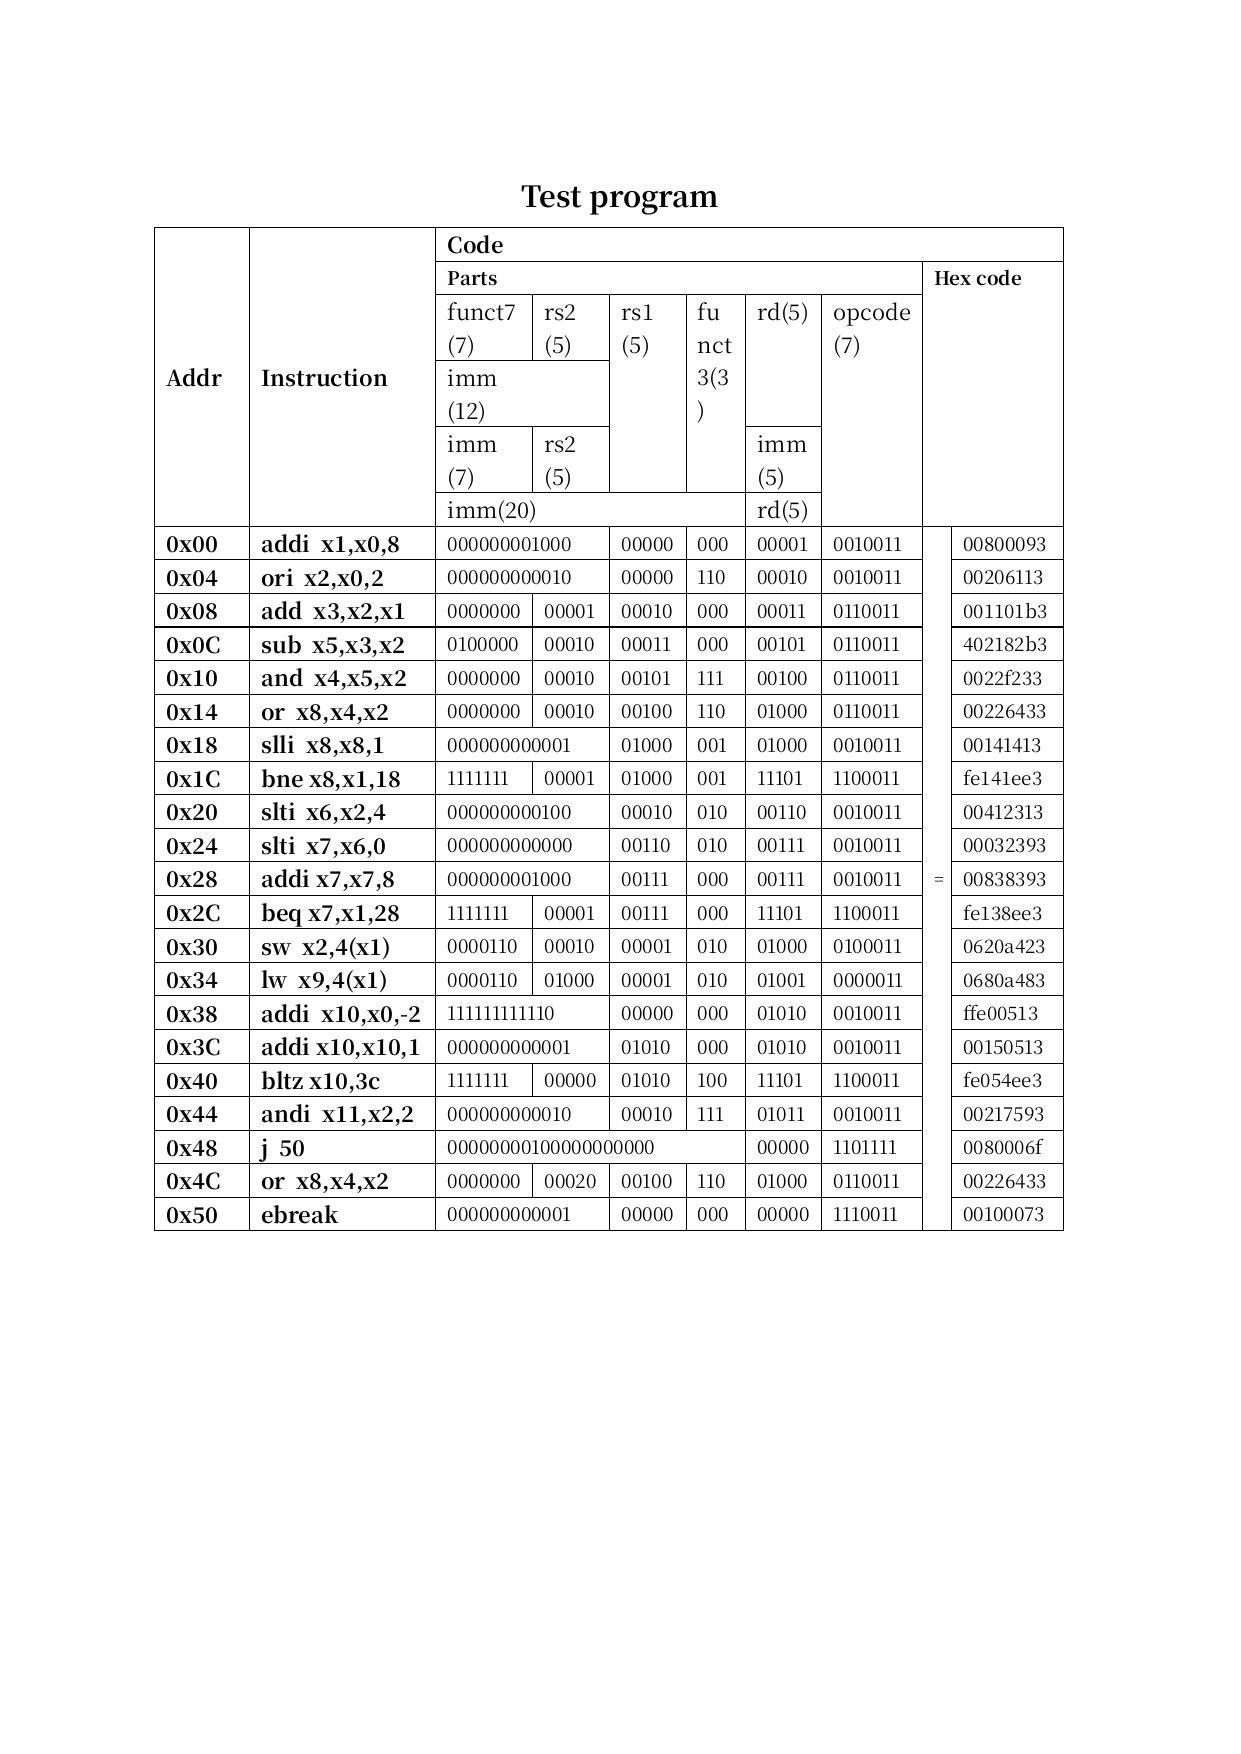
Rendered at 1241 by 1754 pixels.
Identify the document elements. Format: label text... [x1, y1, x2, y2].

table_cell fe141ee3 [952, 762, 1063, 794]
table_cell andi x11,x2,2 [250, 1097, 435, 1129]
table_cell addi x1,x0,8 [250, 527, 435, 559]
table_cell 00010 [533, 628, 609, 660]
table_cell 0x30 [155, 929, 249, 962]
table_cell 000000001000 [436, 862, 609, 895]
table_cell 000 [687, 1030, 745, 1062]
table_cell 00000 [533, 1064, 609, 1096]
table_cell 00020 [533, 1164, 609, 1197]
table_cell 0x0C [155, 628, 249, 660]
table_cell 00101 [746, 628, 821, 660]
table_cell 0x4C [155, 1164, 249, 1197]
table_cell j 50 [250, 1131, 435, 1163]
table_cell 00000 [610, 996, 686, 1029]
table_cell 1100011 [822, 896, 922, 928]
table_cell 00111 [610, 862, 686, 895]
table_cell 00011 [746, 594, 821, 626]
table_cell 000 [687, 896, 745, 928]
table_cell 00000 [746, 1198, 821, 1230]
table_cell opcode(7) [822, 295, 922, 526]
table_cell 0000110 [436, 963, 532, 995]
table_cell 01000 [746, 929, 821, 962]
table_cell 0110011 [822, 594, 922, 626]
table_cell 0010011 [822, 1030, 922, 1062]
table_cell 0010011 [822, 862, 922, 895]
text Test program [187, 162, 1053, 227]
table_cell 01000 [746, 1164, 821, 1197]
table_cell 00111 [746, 862, 821, 895]
table_cell 0x28 [155, 862, 249, 895]
table_cell 00001 [610, 963, 686, 995]
table_cell slti x6,x2,4 [250, 795, 435, 828]
table_cell beq x7,x1,28 [250, 896, 435, 928]
table_cell 000 [687, 1198, 745, 1230]
table_cell 00110 [610, 829, 686, 861]
table_cell 1110011 [822, 1198, 922, 1230]
table_cell 01000 [610, 728, 686, 761]
table_cell 0010011 [822, 560, 922, 593]
table_cell 11101 [746, 1064, 821, 1096]
table_cell 000000000001 [436, 1030, 609, 1062]
table_cell 001101b3 [952, 594, 1063, 626]
table_cell rs1 (5) [610, 295, 686, 492]
table_cell 00000 [610, 1198, 686, 1230]
table_cell or x8,x4,x2 [250, 695, 435, 727]
table_header Instruction [250, 228, 435, 526]
table_cell 00111 [610, 896, 686, 928]
table_cell 000000000010 [436, 1097, 609, 1129]
table_cell 00010 [610, 594, 686, 626]
table_cell imm (7) [436, 427, 532, 492]
table_cell 1101111 [822, 1131, 922, 1163]
table_cell Hex code [923, 262, 1063, 526]
table_cell 00100 [746, 661, 821, 693]
table_cell 01000 [746, 728, 821, 761]
table_cell 0x14 [155, 695, 249, 727]
table_cell or x8,x4,x2 [250, 1164, 435, 1197]
table_cell 0680a483 [952, 963, 1063, 995]
table_cell 00412313 [952, 795, 1063, 828]
table_cell 0000000 [436, 695, 532, 727]
table_cell 010 [687, 963, 745, 995]
table_cell 01000 [610, 762, 686, 794]
table_cell 000 [687, 594, 745, 626]
table_cell 00000 [746, 1131, 821, 1163]
table_cell 001 [687, 728, 745, 761]
table_cell 000 [687, 628, 745, 660]
table_header Code [436, 228, 1063, 261]
table_cell 00100 [610, 695, 686, 727]
table_cell 1100011 [822, 1064, 922, 1096]
table_cell ebreak [250, 1198, 435, 1230]
table_cell imm(20) [436, 493, 745, 526]
table_cell 100 [687, 1064, 745, 1096]
table_cell rs2 (5) [533, 295, 609, 360]
table_cell 0x20 [155, 795, 249, 828]
table_cell 111 [687, 661, 745, 693]
table_cell 00217593 [952, 1097, 1063, 1129]
table_cell = [923, 527, 951, 1230]
table_cell ori x2,x0,2 [250, 560, 435, 593]
table_cell 01000 [746, 695, 821, 727]
table_cell 00010 [533, 695, 609, 727]
table_cell 01010 [610, 1030, 686, 1062]
table_cell 00001 [746, 527, 821, 559]
table_cell 0000000 [436, 661, 532, 693]
table_cell 110 [687, 560, 745, 593]
table_cell 0100011 [822, 929, 922, 962]
table_cell 00010 [533, 929, 609, 962]
table_cell 00001 [533, 896, 609, 928]
table_cell 1111111 [436, 896, 532, 928]
table_cell 0110011 [822, 1164, 922, 1197]
table_cell 010 [687, 795, 745, 828]
table_cell 00800093 [952, 527, 1063, 559]
table_cell 00150513 [952, 1030, 1063, 1062]
table_cell 0110011 [822, 661, 922, 693]
table_cell 0x50 [155, 1198, 249, 1230]
table_cell rd(5) [746, 493, 821, 526]
table_cell bne x8,x1,18 [250, 762, 435, 794]
table_cell 111111111110 [436, 996, 609, 1029]
table_cell 0x40 [155, 1064, 249, 1096]
table_cell 00000 [610, 527, 686, 559]
table_cell 00010 [610, 795, 686, 828]
table_cell 000000000001 [436, 728, 609, 761]
table_cell 00226433 [952, 1164, 1063, 1197]
table_cell slti x7,x6,0 [250, 829, 435, 861]
table_cell 110 [687, 1164, 745, 1197]
table_cell 000000001000 [436, 527, 609, 559]
table_cell rs2 (5) [533, 427, 609, 492]
table_cell addi x10,x0,-2 [250, 996, 435, 1029]
table_cell 0010011 [822, 1097, 922, 1129]
table_cell 000 [687, 527, 745, 559]
table_cell 0620a423 [952, 929, 1063, 962]
table_cell 00206113 [952, 560, 1063, 593]
table_cell addi x7,x7,8 [250, 862, 435, 895]
table_cell 0110011 [822, 628, 922, 660]
table_cell 00001 [533, 762, 609, 794]
table_cell and x4,x5,x2 [250, 661, 435, 693]
table_cell fe138ee3 [952, 896, 1063, 928]
table_cell 00010 [746, 560, 821, 593]
table_cell 0100000 [436, 628, 532, 660]
table_cell 01010 [746, 1030, 821, 1062]
table_cell 01001 [746, 963, 821, 995]
table_cell imm (12) [436, 361, 609, 426]
table_cell 11101 [746, 762, 821, 794]
table_cell 000000000100 [436, 795, 609, 828]
table_cell 0000011 [822, 963, 922, 995]
table_cell 01000 [533, 963, 609, 995]
table_cell 01010 [610, 1064, 686, 1096]
table_cell 0110011 [822, 695, 922, 727]
table_cell 00838393 [952, 862, 1063, 895]
table_cell 0x08 [155, 594, 249, 626]
table_cell 110 [687, 695, 745, 727]
table_cell 0x44 [155, 1097, 249, 1129]
table_cell 1111111 [436, 1064, 532, 1096]
table_cell ffe00513 [952, 996, 1063, 1029]
table_cell 0x18 [155, 728, 249, 761]
table_cell imm(5) [746, 427, 821, 492]
table_cell 111 [687, 1097, 745, 1129]
table_cell 00101 [610, 661, 686, 693]
table_cell 000000000000 [436, 829, 609, 861]
table_cell 1100011 [822, 762, 922, 794]
table_cell 0x34 [155, 963, 249, 995]
table_cell 00001 [610, 929, 686, 962]
table_cell 00226433 [952, 695, 1063, 727]
table_cell 0x00 [155, 527, 249, 559]
table_cell 00010 [610, 1097, 686, 1129]
table_cell bltz x10,3c [250, 1064, 435, 1096]
table_cell 0000000 [436, 594, 532, 626]
table_cell 0022f233 [952, 661, 1063, 693]
table_cell 010 [687, 829, 745, 861]
table_cell 0x3C [155, 1030, 249, 1062]
table_cell lw x9,4(x1) [250, 963, 435, 995]
table_cell slli x8,x8,1 [250, 728, 435, 761]
table_cell 0080006f [952, 1131, 1063, 1163]
table_cell 1111111 [436, 762, 532, 794]
table_cell 000000000001 [436, 1198, 609, 1230]
table_cell 00010 [533, 661, 609, 693]
table_cell addi x10,x10,1 [250, 1030, 435, 1062]
table_cell 00111 [746, 829, 821, 861]
table_cell 000 [687, 862, 745, 895]
table_cell 0010011 [822, 728, 922, 761]
table_cell 001 [687, 762, 745, 794]
table_cell 0x48 [155, 1131, 249, 1163]
table_cell funct3(3) [687, 295, 745, 492]
table_cell Parts [436, 262, 922, 294]
table_cell fe054ee3 [952, 1064, 1063, 1096]
table_cell 0x2C [155, 896, 249, 928]
table_cell 01011 [746, 1097, 821, 1129]
table_cell 00100 [610, 1164, 686, 1197]
table_cell 01010 [746, 996, 821, 1029]
table_cell 0000000 [436, 1164, 532, 1197]
table_cell 00001 [533, 594, 609, 626]
table_cell 0x1C [155, 762, 249, 794]
table_cell 0x04 [155, 560, 249, 593]
table_cell 00100073 [952, 1198, 1063, 1230]
table_cell sw x2,4(x1) [250, 929, 435, 962]
table_cell 00110 [746, 795, 821, 828]
table_cell 0010011 [822, 829, 922, 861]
table_cell add x3,x2,x1 [250, 594, 435, 626]
table_cell 00000000100000000000 [436, 1131, 745, 1163]
table_cell 0010011 [822, 996, 922, 1029]
table_cell 00011 [610, 628, 686, 660]
table_header Addr [155, 228, 249, 526]
table_cell 0010011 [822, 795, 922, 828]
table_cell 010 [687, 929, 745, 962]
table_cell 0x24 [155, 829, 249, 861]
table_cell 00141413 [952, 728, 1063, 761]
table_cell 000000000010 [436, 560, 609, 593]
table_cell 0010011 [822, 527, 922, 559]
table_cell 0x38 [155, 996, 249, 1029]
table_cell 402182b3 [952, 628, 1063, 660]
table_cell rd(5) [746, 295, 821, 426]
table_cell 0000110 [436, 929, 532, 962]
table_cell sub x5,x3,x2 [250, 628, 435, 660]
table_cell 11101 [746, 896, 821, 928]
table_cell 0x10 [155, 661, 249, 693]
table_cell funct7(7) [436, 295, 532, 360]
table_cell 000 [687, 996, 745, 1029]
table_cell 00000 [610, 560, 686, 593]
table_cell 00032393 [952, 829, 1063, 861]
